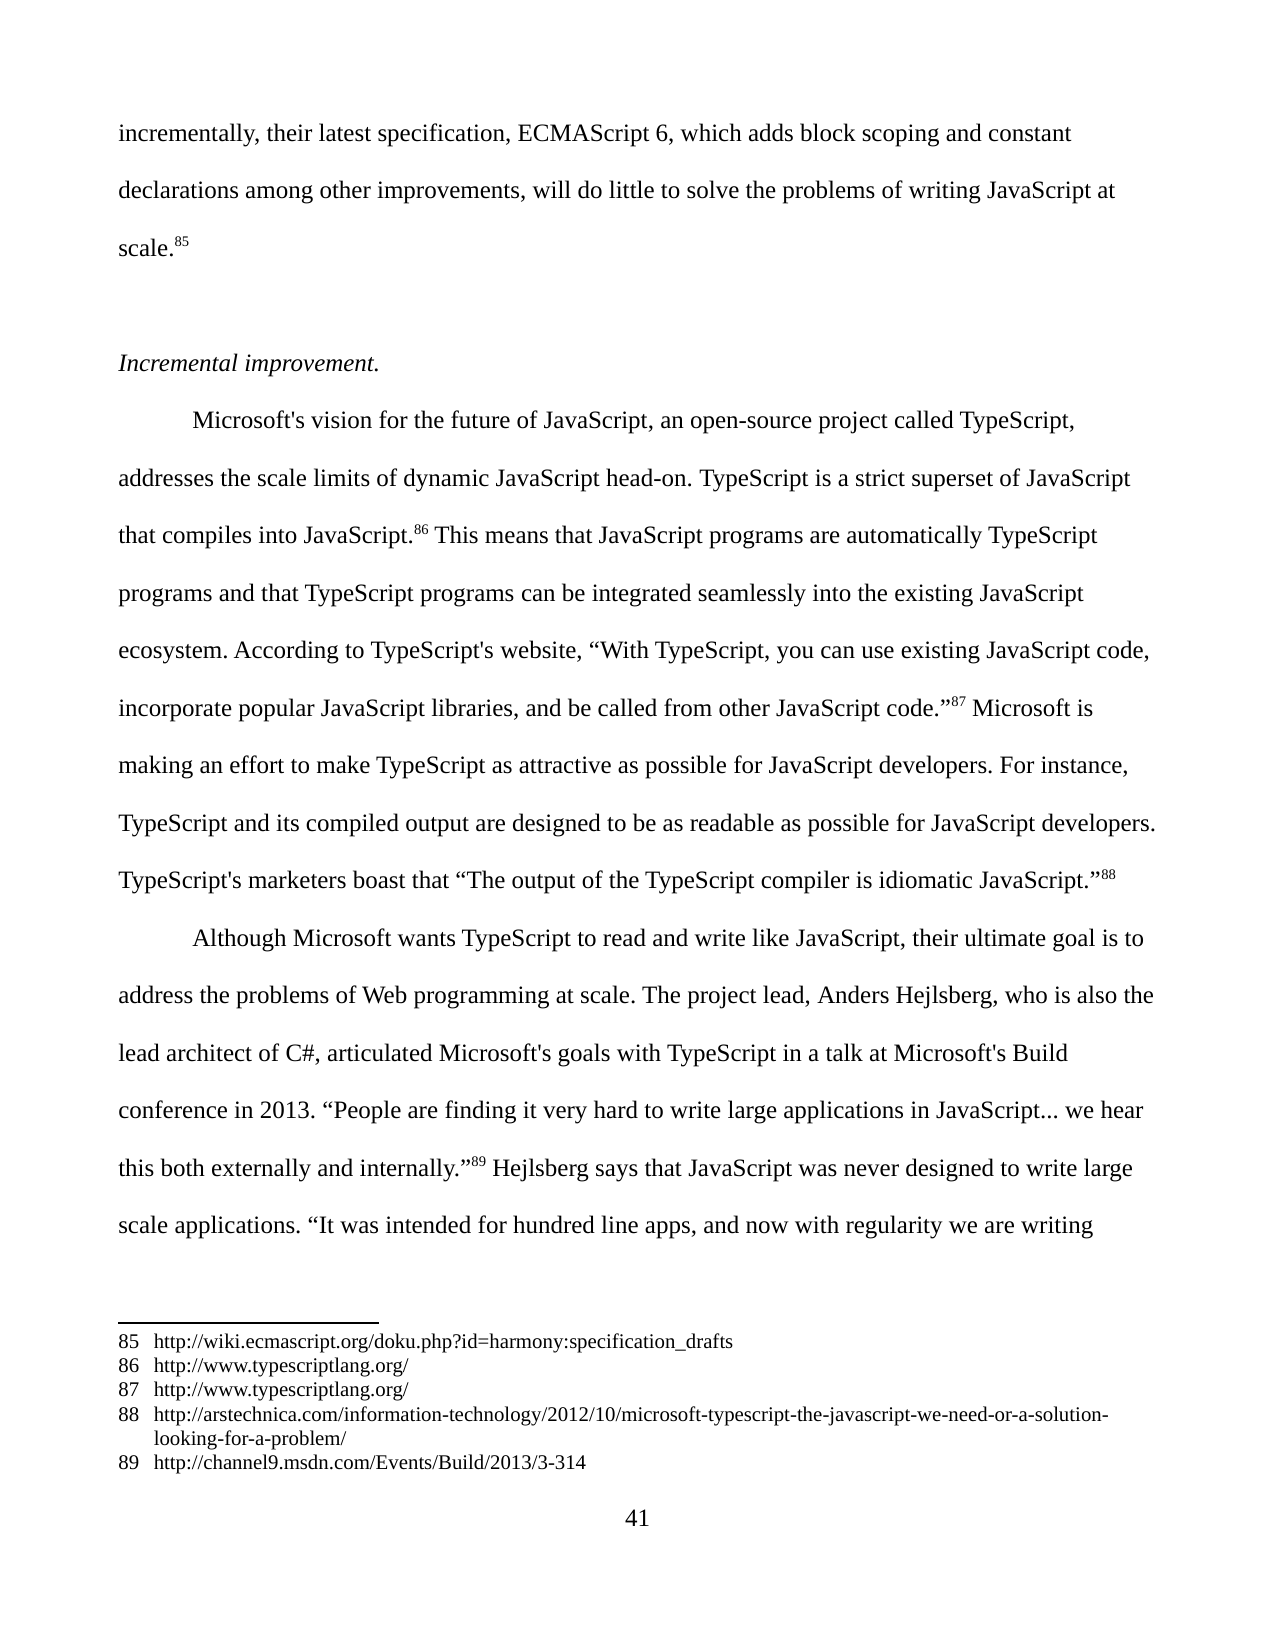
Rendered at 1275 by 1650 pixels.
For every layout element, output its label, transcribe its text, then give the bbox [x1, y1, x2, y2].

text http://www.typescriptlang.org/ [118, 1353, 1157, 1377]
text http://channel9.msdn.com/Events/Build/2013/3-314 [118, 1449, 1157, 1474]
text Microsoft's vision for the future of JavaScript, an open-source project called TypeScript, addresses the scale limits of dynamic JavaScript head-on. TypeScript is a strict superset of JavaScript that compiles into JavaScript. This means that JavaScript programs are automatically TypeScript programs and that TypeScript programs can be integrated seamlessly into the existing JavaScript ecosystem. According to TypeScript's website, “With TypeScript, you can use existing JavaScript code, incorporate popular JavaScript libraries, and be called from other JavaScript code.” Microsoft is making an effort to make TypeScript as attractive as possible for JavaScript developers. For instance, TypeScript and its compiled output are designed to be as readable as possible for JavaScript developers. TypeScript's marketers boast that “The output of the TypeScript compiler is idiomatic JavaScript.” [118, 406, 1157, 894]
text http://wiki.ecmascript.org/doku.php?id=harmony:specification_drafts [118, 1329, 1157, 1353]
text Incremental improvement. [118, 348, 1157, 377]
text Although Microsoft wants TypeScript to read and write like JavaScript, their ultimate goal is to address the problems of Web programming at scale. The project lead, Anders Hejlsberg, who is also the lead architect of C#, articulated Microsoft's goals with TypeScript in a talk at Microsoft's Build conference in 2013. “People are finding it very hard to write large applications in JavaScript... we hear this both externally and internally.” Hejlsberg says that JavaScript was never designed to write large scale applications. “It was intended for hundred line apps, and now with regularity we are writing [118, 923, 1157, 1239]
text http://www.typescriptlang.org/ [118, 1377, 1157, 1401]
text incrementally, their latest specification, ECMAScript 6, which adds block scoping and constant declarations among other improvements, will do little to solve the problems of writing JavaScript at scale. [118, 118, 1157, 262]
text http://arstechnica.com/information-technology/2012/10/microsoft-typescript-the-javascript-we-need-or-a-solution-looking-for-a-problem/ [118, 1401, 1157, 1449]
